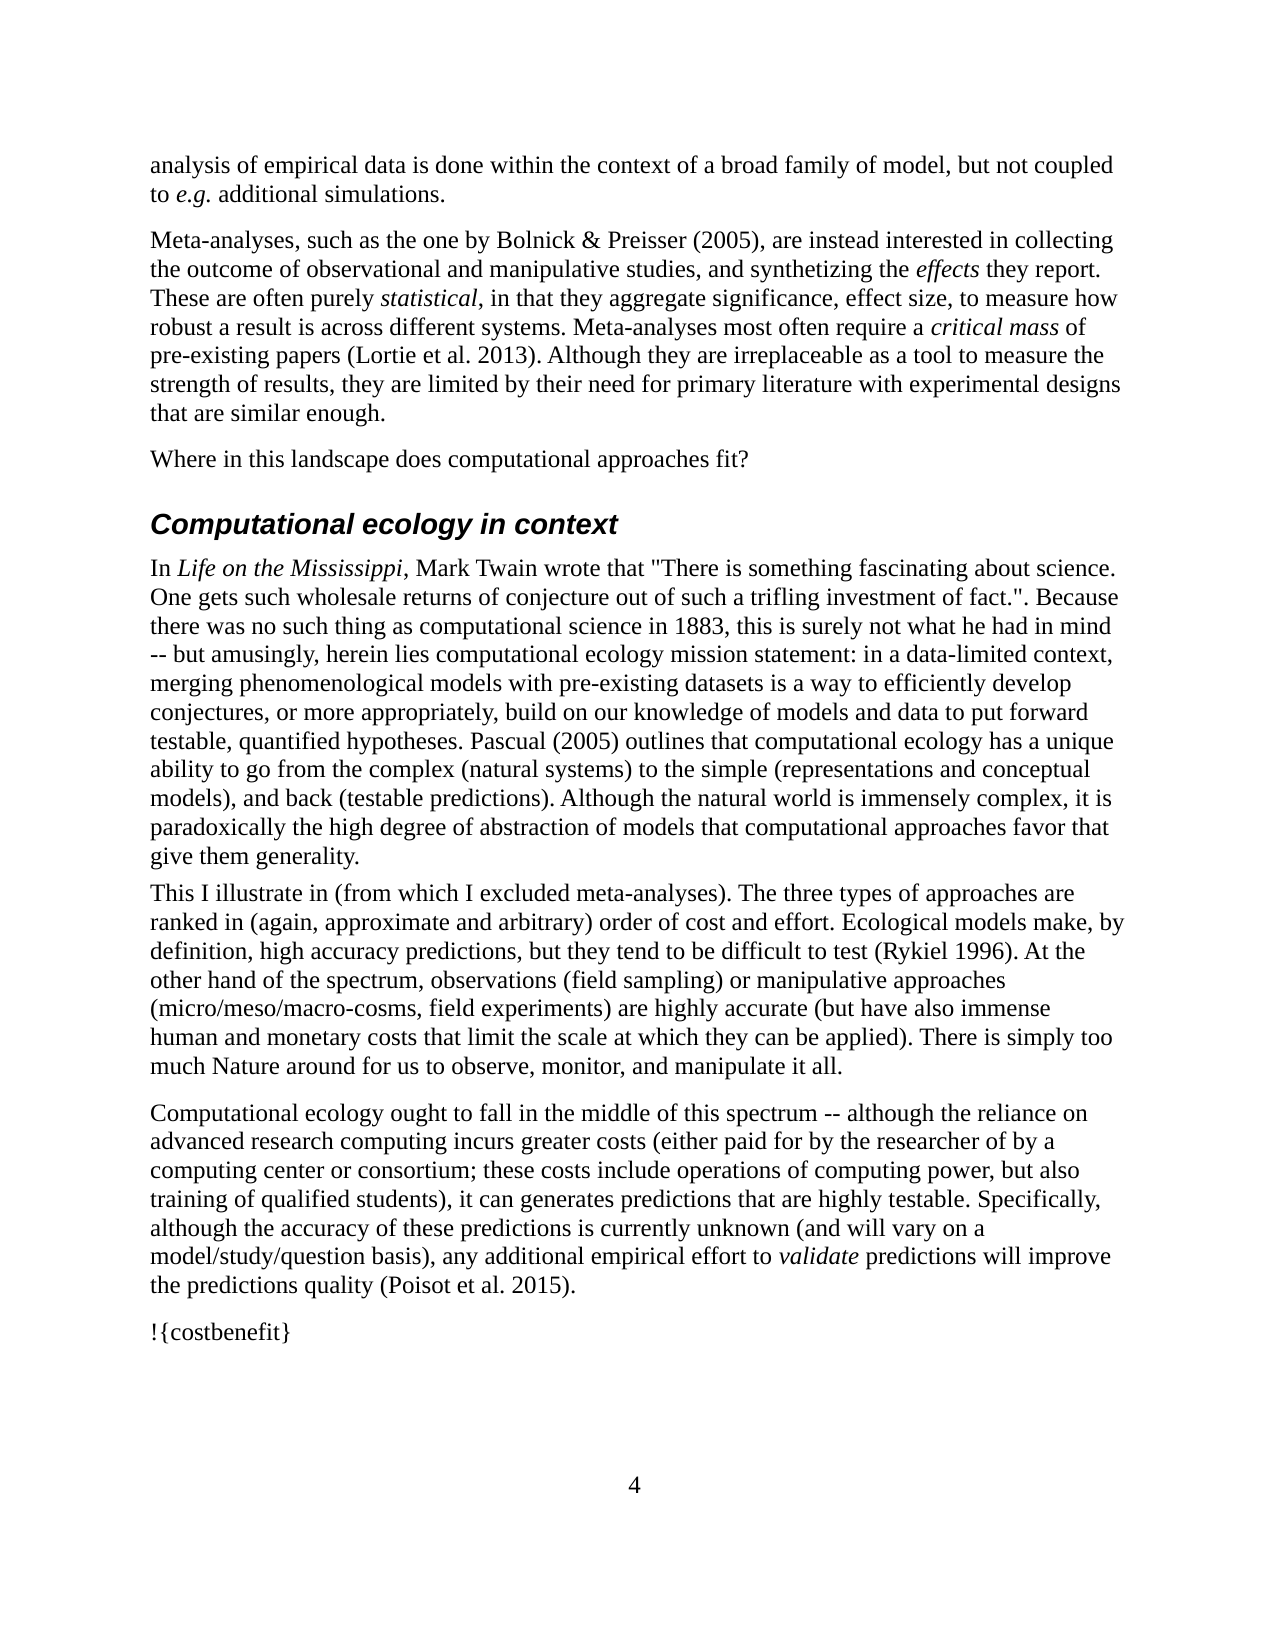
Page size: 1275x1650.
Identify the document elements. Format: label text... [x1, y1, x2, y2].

text In Life on the Mississippi, Mark Twain wrote that "There is something fascinating about science. One gets such wholesale returns of conjecture out of such a trifling investment of fact.". Because there was no such thing as computational science in 1883, this is surely not what he had in mind -- but amusingly, herein lies computational ecology mission statement: in a data-limited context, merging phenomenological models with pre-existing datasets is a way to efficiently develop conjectures, or more appropriately, build on our knowledge of models and data to put forward testable, quantified hypotheses. Pascual (2005) outlines that computational ecology has a unique ability to go from the complex (natural systems) to the simple (representations and conceptual models), and back (testable predictions). Although the natural world is immensely complex, it is paradoxically the high degree of abstraction of models that computational approaches favor that give them generality. [150, 553, 1125, 869]
text Computational ecology ought to fall in the middle of this spectrum -- although the reliance on advanced research computing incurs greater costs (either paid for by the researcher of by a computing center or consortium; these costs include operations of computing power, but also training of qualified students), it can generates predictions that are highly testable. Specifically, although the accuracy of these predictions is currently unknown (and will vary on a model/study/question basis), any additional empirical effort to validate predictions will improve the predictions quality (Poisot et al. 2015). [150, 1098, 1125, 1299]
text !{costbenefit} [150, 1317, 1125, 1346]
text analysis of empirical data is done within the context of a broad family of model, but not coupled to e.g. additional simulations. [150, 150, 1125, 207]
text This I illustrate in (from which I excluded meta-analyses). The three types of approaches are ranked in (again, approximate and arbitrary) order of cost and effort. Ecological models make, by definition, high accuracy predictions, but they tend to be difficult to test (Rykiel 1996). At the other hand of the spectrum, observations (field sampling) or manipulative approaches (micro/meso/macro-cosms, field experiments) are highly accurate (but have also immense human and monetary costs that limit the scale at which they can be applied). There is simply too much Nature around for us to observe, monitor, and manipulate it all. [150, 878, 1125, 1080]
text Where in this landscape does computational approaches fit? [150, 444, 1125, 473]
subtitle Computational ecology in context [150, 507, 1125, 541]
text Meta-analyses, such as the one by Bolnick & Preisser (2005), are instead interested in collecting the outcome of observational and manipulative studies, and synthetizing the effects they report. These are often purely statistical, in that they aggregate significance, effect size, to measure how robust a result is across different systems. Meta-analyses most often require a critical mass of pre-existing papers (Lortie et al. 2013). Although they are irreplaceable as a tool to measure the strength of results, they are limited by their need for primary literature with experimental designs that are similar enough. [150, 225, 1125, 427]
